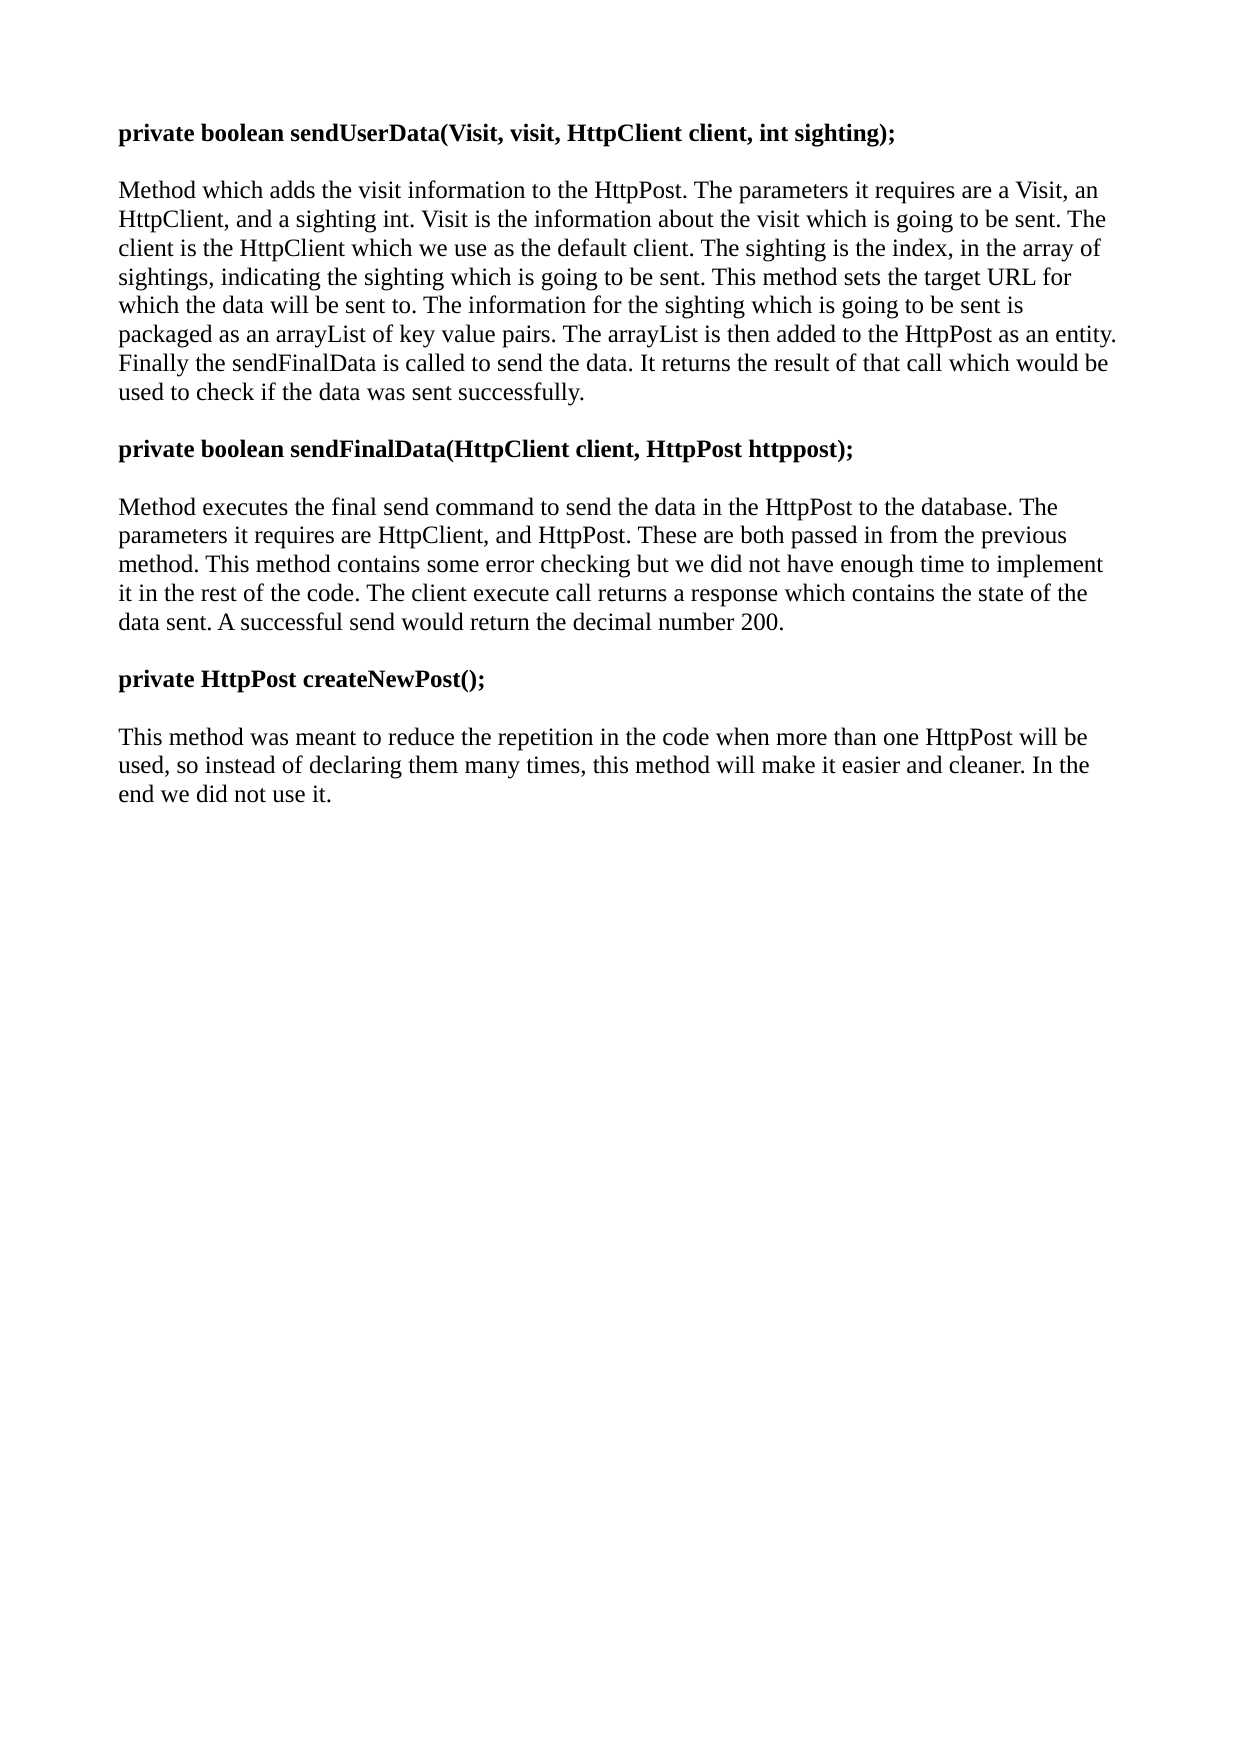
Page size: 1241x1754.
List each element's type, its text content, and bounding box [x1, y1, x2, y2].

list Method executes the final send command to send the data in the HttpPost to the database. The parameters it requires are HttpClient, and HttpPost. These are both passed in from the previous method. This method contains some error checking but we did not have enough time to implement it in the rest of the code. The client execute call returns a response which contains the state of the data sent. A successful send would return the decimal number 200. [118, 492, 1122, 636]
list private HttpPost createNewPost(); [118, 664, 1122, 693]
list Method which adds the visit information to the HttpPost. The parameters it requires are a Visit, an HttpClient, and a sighting int. Visit is the information about the visit which is going to be sent. The client is the HttpClient which we use as the default client. The sighting is the index, in the array of sightings, indicating the sighting which is going to be sent. This method sets the target URL for which the data will be sent to. The information for the sighting which is going to be sent is packaged as an arrayList of key value pairs. The arrayList is then added to the HttpPost as an entity. Finally the sendFinalData is called to send the data. It returns the result of that call which would be used to check if the data was sent successfully. [118, 176, 1122, 406]
list private boolean sendUserData(Visit, visit, HttpClient client, int sighting); [118, 118, 1122, 147]
list private boolean sendFinalData(HttpClient client, HttpPost httppost); [118, 434, 1122, 463]
list This method was meant to reduce the repetition in the code when more than one HttpPost will be used, so instead of declaring them many times, this method will make it easier and cleaner. In the end we did not use it. [118, 722, 1122, 808]
